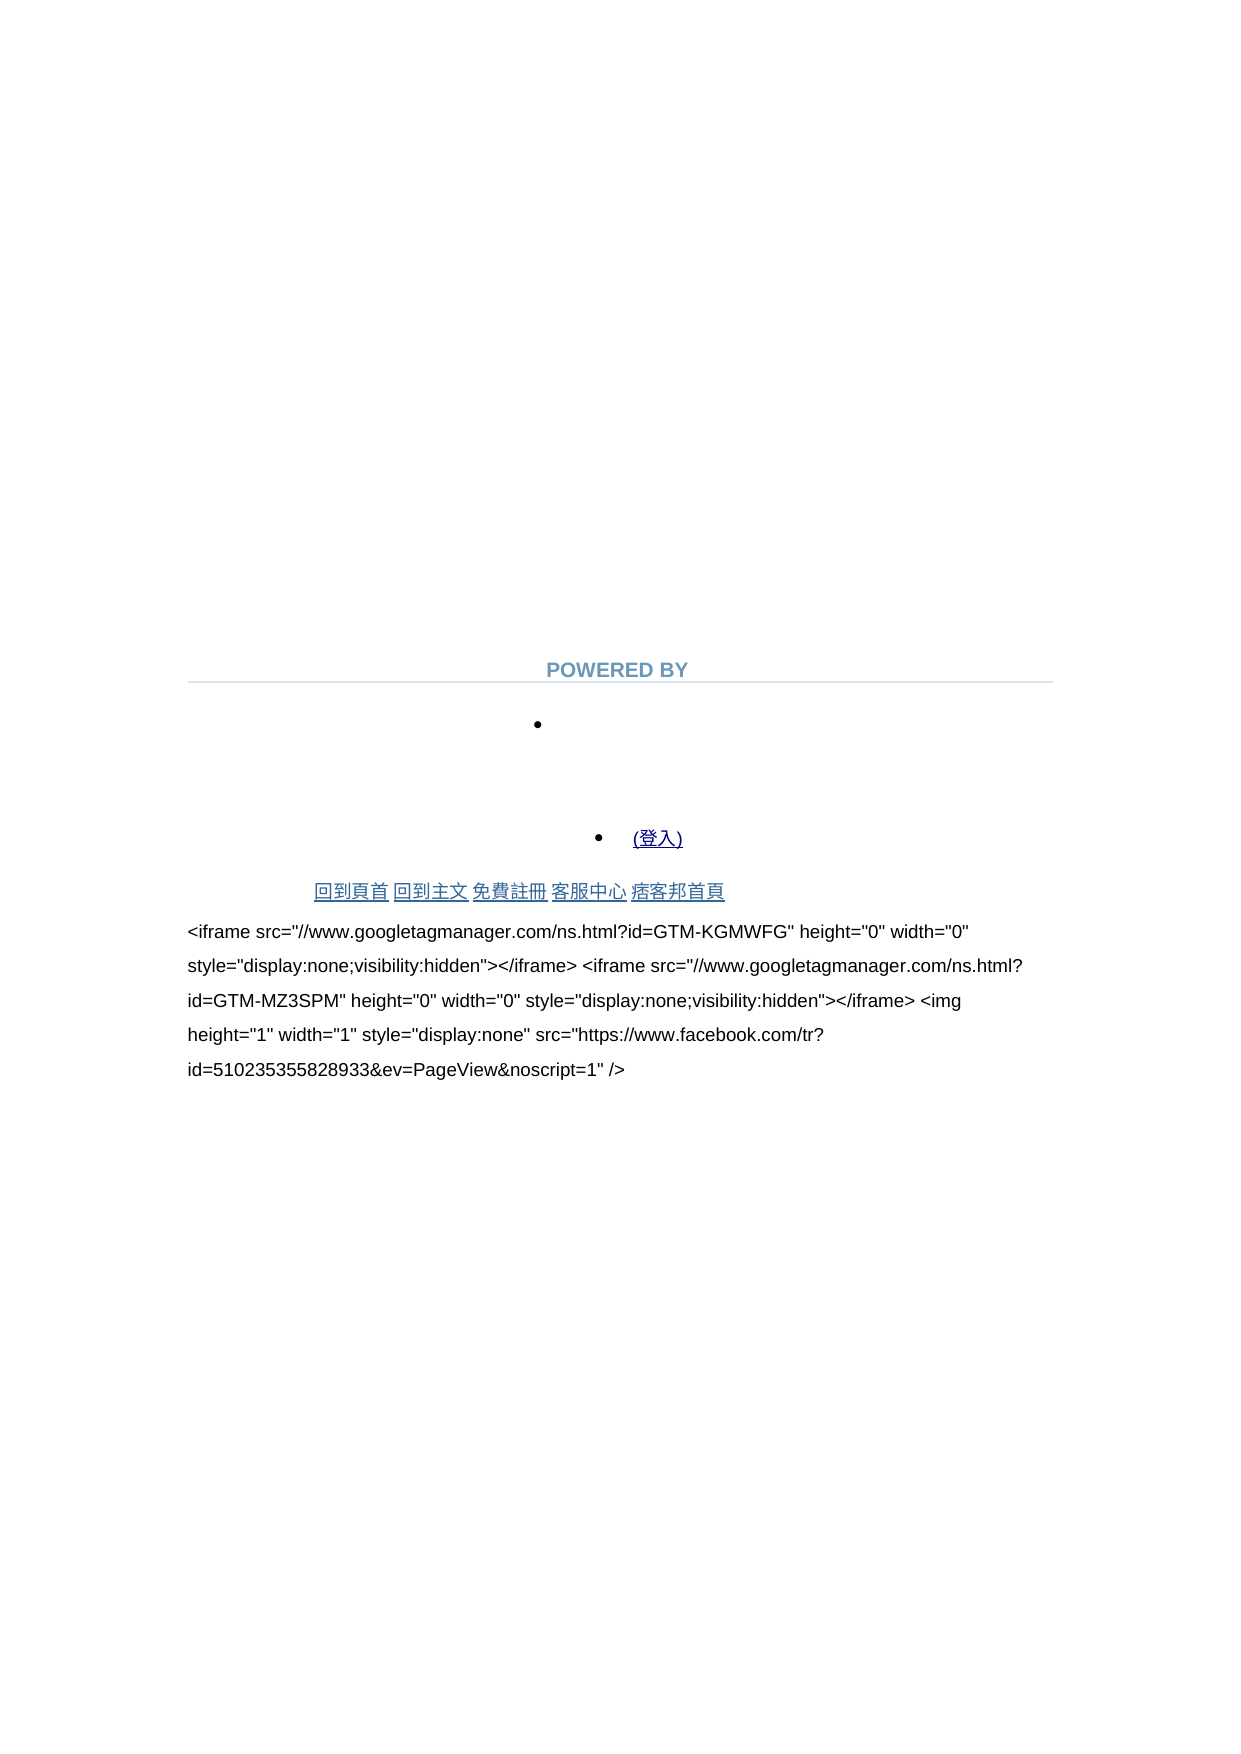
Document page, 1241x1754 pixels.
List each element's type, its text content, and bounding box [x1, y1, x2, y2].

list (登入) [225, 826, 1053, 851]
subtitle POWERED BY [187, 657, 1053, 683]
text 回到頁首 回到主文 免費註冊 客服中心 痞客邦首頁 © 2003 - 2017 PIXNET [187, 877, 1053, 904]
text <iframe src="//www.googletagmanager.com/ns.html?id=GTM-KGMWFG" height="0" width="0" style="display:none;visibility:hidden"></iframe> <iframe src="//www.googletagmanager.com/ns.html?id=GTM-MZ3SPM" height="0" width="0" style="display:none;visibility:hidden"></iframe> <img height="1" width="1" style="display:none" src="https://www.facebook.com/tr?id=510235355828933&ev=PageView&noscript=1" /> [187, 920, 1053, 1080]
